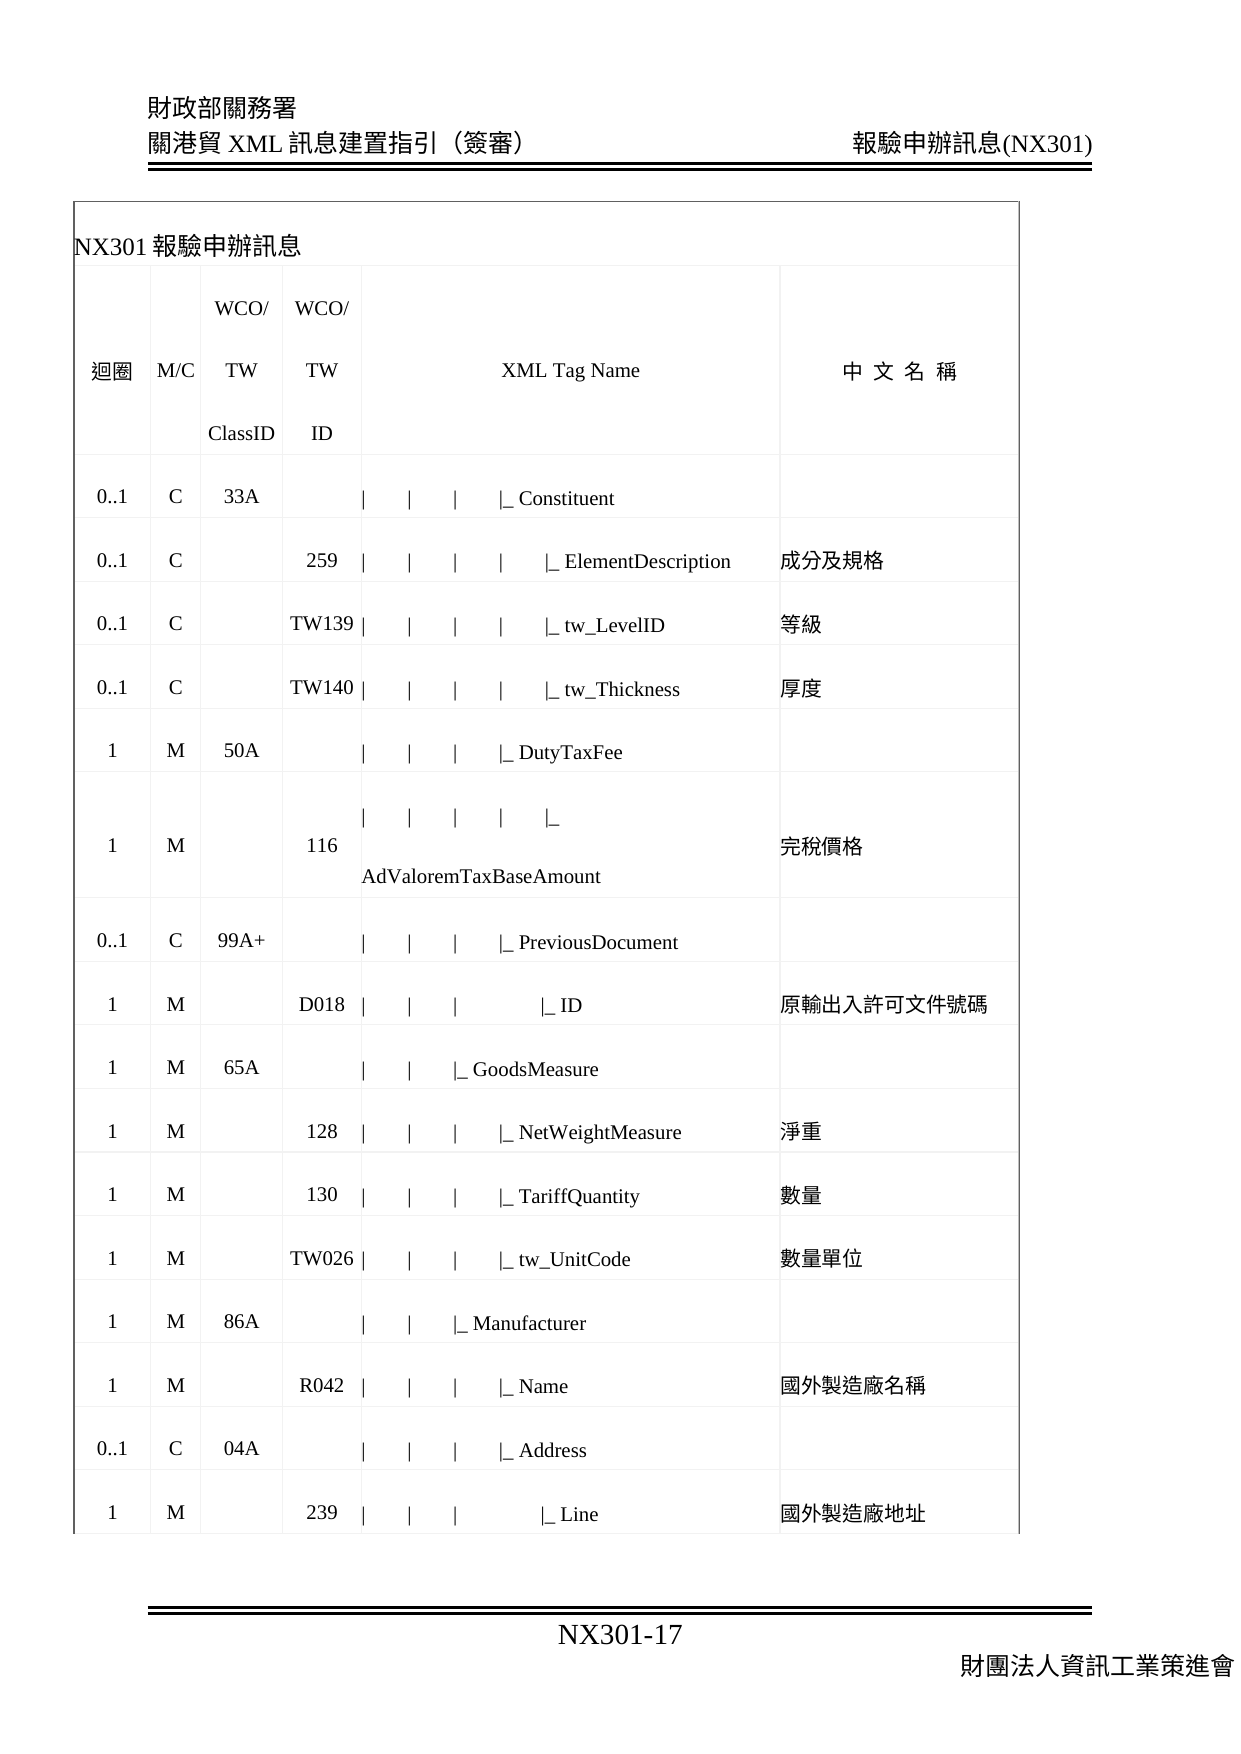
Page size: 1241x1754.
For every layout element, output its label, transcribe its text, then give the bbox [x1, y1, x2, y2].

table_cell 0..1 [75, 518, 150, 581]
table_cell WCO/TW ID [283, 266, 361, 453]
table_cell | | | |_ PreviousDocument [362, 898, 779, 961]
table_cell [283, 1280, 361, 1342]
table_cell [781, 709, 1018, 771]
table_cell 厚度 [781, 645, 1018, 708]
table_cell 1 [75, 1280, 150, 1342]
table_cell 國外製造廠名稱 [781, 1343, 1018, 1406]
table_cell M [151, 962, 200, 1024]
table_cell C [151, 582, 200, 644]
table_cell 1 [75, 1470, 150, 1533]
table_cell [201, 772, 282, 897]
table_cell 65A [201, 1025, 282, 1088]
table_cell | | | |_ Address [362, 1407, 779, 1469]
table_cell 1 [75, 709, 150, 771]
table_cell 0..1 [75, 645, 150, 708]
table_cell | | |_ Manufacturer [362, 1280, 779, 1342]
table_cell 數量 [781, 1153, 1018, 1215]
table_cell [201, 582, 282, 644]
table_cell 國外製造廠地址 [781, 1470, 1018, 1533]
table_cell TW026 [283, 1216, 361, 1278]
table_cell 1 [75, 1089, 150, 1151]
table_cell | | | |_ Name [362, 1343, 779, 1406]
table_cell 33A [201, 455, 282, 517]
table_cell M [151, 1089, 200, 1151]
table_cell 中 文 名 稱 [781, 266, 1018, 453]
table_cell 1 [75, 1216, 150, 1278]
table_cell 完稅價格 [781, 772, 1018, 897]
table_cell M/C [151, 266, 200, 453]
table_cell M [151, 1153, 200, 1215]
table_cell 130 [283, 1153, 361, 1215]
table_cell [283, 709, 361, 771]
table_cell [781, 898, 1018, 961]
table_cell 數量單位 [781, 1216, 1018, 1278]
table_cell M [151, 772, 200, 897]
table_cell [201, 645, 282, 708]
table_cell 116 [283, 772, 361, 897]
table_cell [781, 455, 1018, 517]
table_cell 0..1 [75, 898, 150, 961]
table_header NX301報驗申辦訊息 [75, 202, 1018, 265]
table_cell M [151, 1280, 200, 1342]
table_cell C [151, 518, 200, 581]
table_cell [201, 1343, 282, 1406]
table_cell 迴圈 [75, 266, 150, 453]
table_cell [781, 1025, 1018, 1088]
table_cell [283, 455, 361, 517]
table_cell | | | |_ NetWeightMeasure [362, 1089, 779, 1151]
table_cell | | | | |_ ElementDescription [362, 518, 779, 581]
table_cell | | | |_ DutyTaxFee [362, 709, 779, 771]
table_cell D018 [283, 962, 361, 1024]
table_cell [283, 1025, 361, 1088]
table_cell 等級 [781, 582, 1018, 644]
table_cell 04A [201, 1407, 282, 1469]
table_cell [201, 962, 282, 1024]
table_cell [201, 1470, 282, 1533]
table_cell 50A [201, 709, 282, 771]
table_cell [283, 898, 361, 961]
table_cell M [151, 1343, 200, 1406]
table_cell | | | | |_ AdValoremTaxBaseAmount [362, 772, 779, 897]
table_cell 259 [283, 518, 361, 581]
table_cell [201, 1089, 282, 1151]
table_cell | | | | |_ tw_LevelID [362, 582, 779, 644]
table_cell 成分及規格 [781, 518, 1018, 581]
table_cell R042 [283, 1343, 361, 1406]
table_cell 0..1 [75, 455, 150, 517]
table_cell [283, 1407, 361, 1469]
table_cell 1 [75, 1343, 150, 1406]
table_cell | | | | |_ tw_Thickness [362, 645, 779, 708]
table_cell [781, 1407, 1018, 1469]
table_cell 1 [75, 1153, 150, 1215]
table_cell 1 [75, 1025, 150, 1088]
table_cell 1 [75, 772, 150, 897]
table_cell WCO/TW ClassID [201, 266, 282, 453]
table_cell | | | |_ Constituent [362, 455, 779, 517]
table_cell C [151, 898, 200, 961]
table_cell C [151, 455, 200, 517]
table_cell | | |_ GoodsMeasure [362, 1025, 779, 1088]
table_cell 原輸出入許可文件號碼 [781, 962, 1018, 1024]
table_cell TW140 [283, 645, 361, 708]
table_cell 99A+ [201, 898, 282, 961]
table_cell | | | |_ TariffQuantity [362, 1153, 779, 1215]
table_cell | | | |_ ID [362, 962, 779, 1024]
table_cell C [151, 1407, 200, 1469]
table_cell M [151, 1470, 200, 1533]
table_cell [201, 518, 282, 581]
table_cell M [151, 1025, 200, 1088]
table_cell 淨重 [781, 1089, 1018, 1151]
table_cell M [151, 1216, 200, 1278]
table_cell 0..1 [75, 582, 150, 644]
table_cell [201, 1216, 282, 1278]
table_cell TW139 [283, 582, 361, 644]
table_cell C [151, 645, 200, 708]
table_cell [201, 1153, 282, 1215]
table_cell 1 [75, 962, 150, 1024]
table_cell 0..1 [75, 1407, 150, 1469]
table_cell XML Tag Name [362, 266, 779, 453]
table_cell 86A [201, 1280, 282, 1342]
table_cell | | | |_ tw_UnitCode [362, 1216, 779, 1278]
table_cell | | | |_ Line [362, 1470, 779, 1533]
table_cell 239 [283, 1470, 361, 1533]
table_cell 128 [283, 1089, 361, 1151]
table_cell M [151, 709, 200, 771]
table_cell [781, 1280, 1018, 1342]
